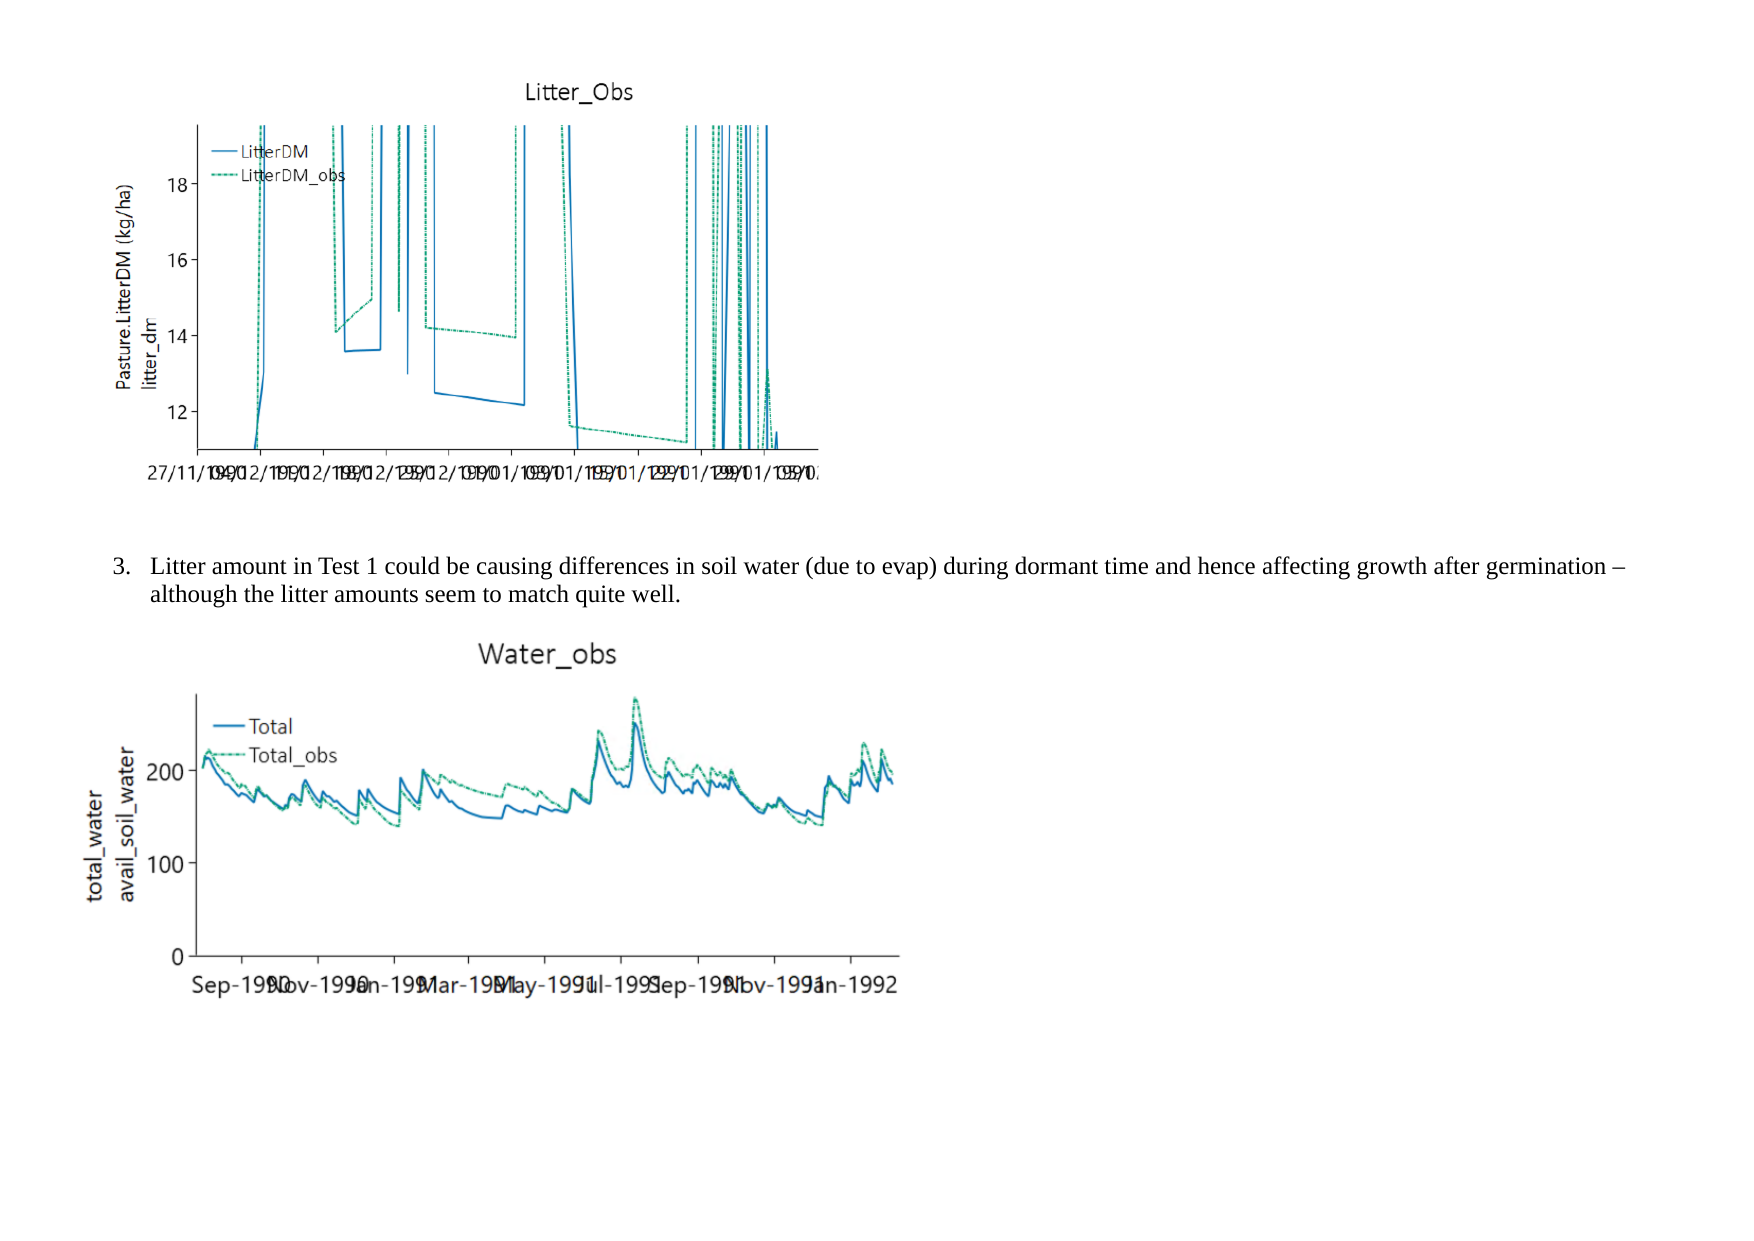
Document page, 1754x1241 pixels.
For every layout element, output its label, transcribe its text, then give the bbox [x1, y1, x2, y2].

list Litter amount in Test 1 could be causing differences in soil water (due to evap) during dormant time and hence affecting growth after germination – although the litter amounts seem to match quite well. [112, 551, 1679, 608]
picture [75, 637, 932, 1012]
picture [112, 75, 819, 494]
